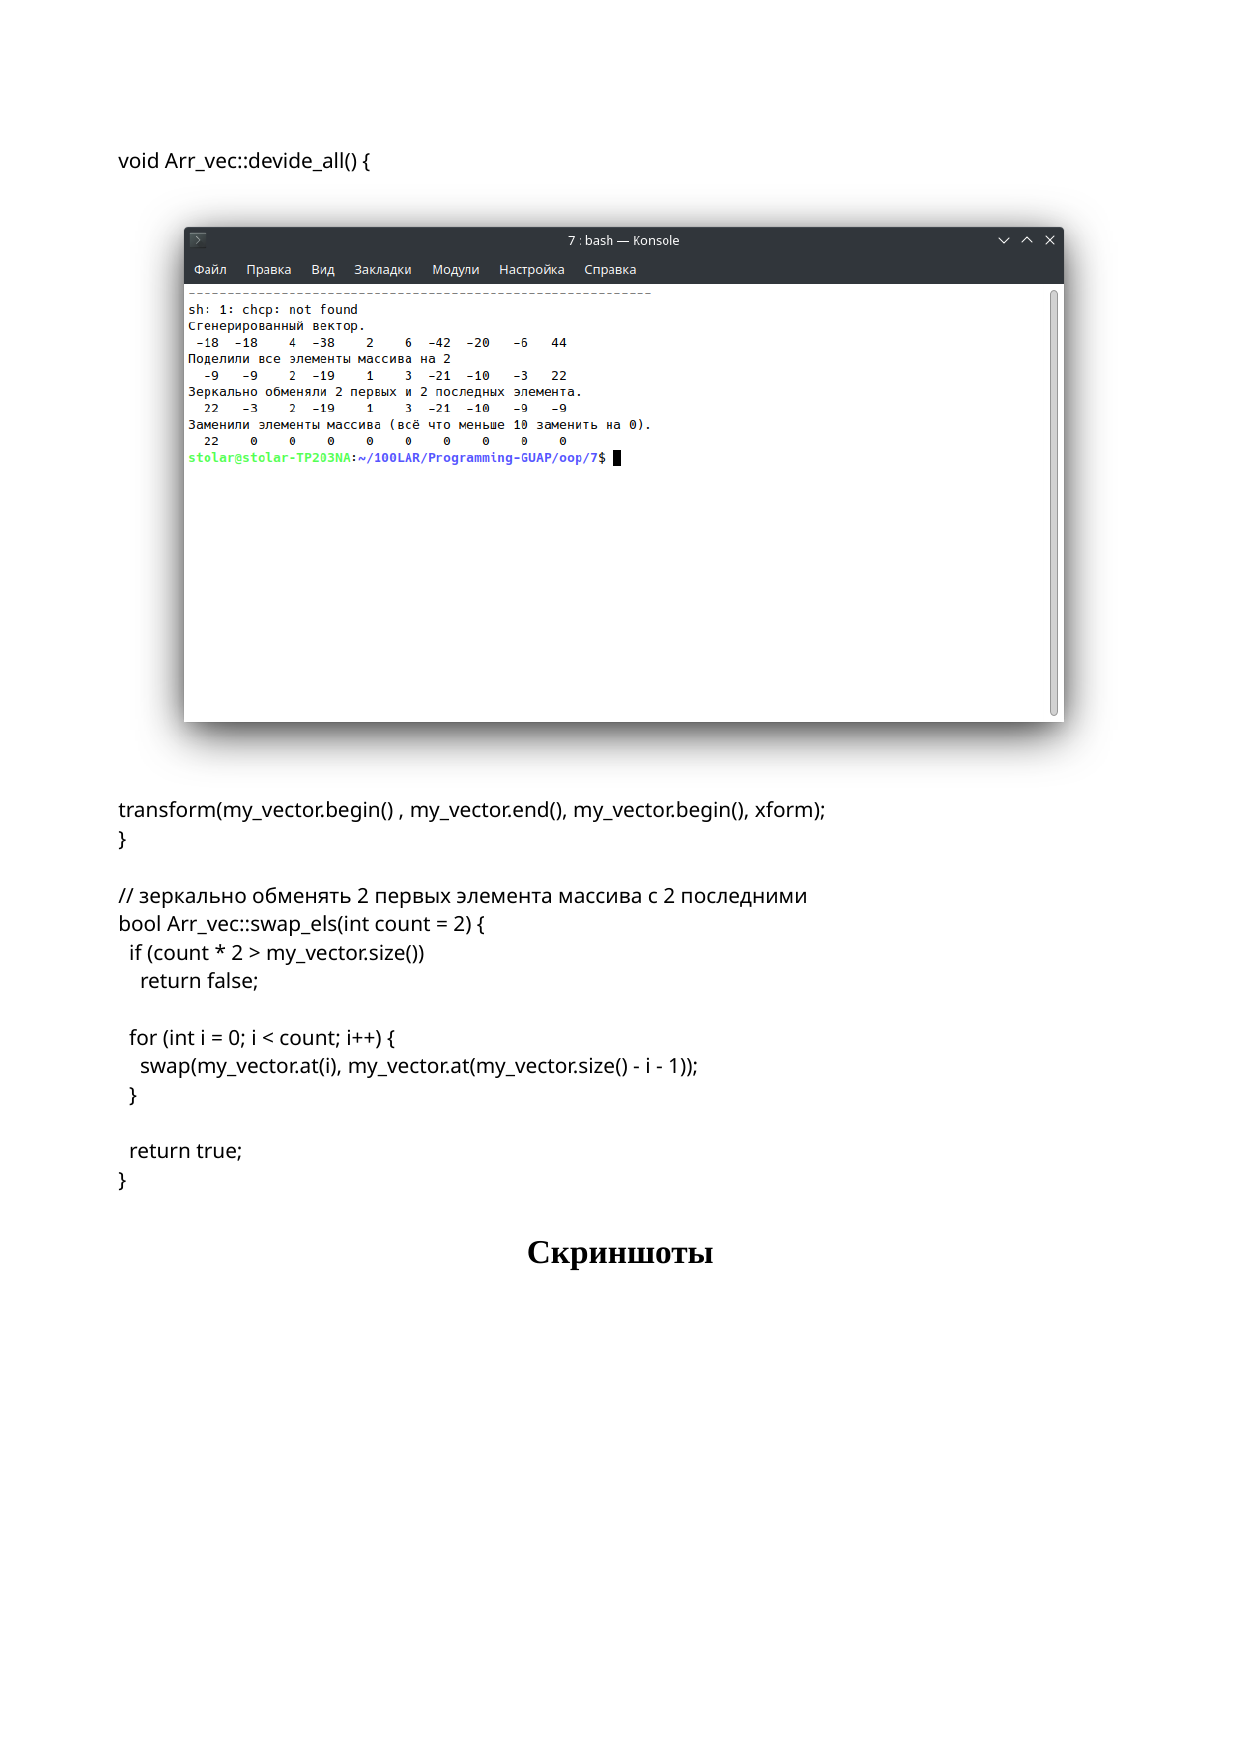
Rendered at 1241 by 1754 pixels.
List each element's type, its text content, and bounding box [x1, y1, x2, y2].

text } [118, 1165, 1122, 1193]
text } [118, 1080, 1122, 1108]
text bool Arr_vec::swap_els(int count = 2) { [118, 909, 1122, 938]
text void Arr_vec::devide_all() { [118, 147, 1122, 175]
text return true; [118, 1137, 1122, 1165]
picture [121, 175, 1125, 796]
text for (int i = 0; i < count; i++) { [118, 1023, 1122, 1051]
text if (count * 2 > my_vector.size()) [118, 938, 1122, 966]
text transform(my_vector.begin() , my_vector.end(), my_vector.begin(), xform); [118, 175, 1122, 824]
text } [118, 824, 1122, 852]
text Скриншоты [118, 1232, 1122, 1270]
text swap(my_vector.at(i), my_vector.at(my_vector.size() - i - 1)); [118, 1051, 1122, 1080]
text // зеркально обменять 2 первых элемента массива с 2 последними [118, 881, 1122, 909]
text return false; [118, 966, 1122, 994]
